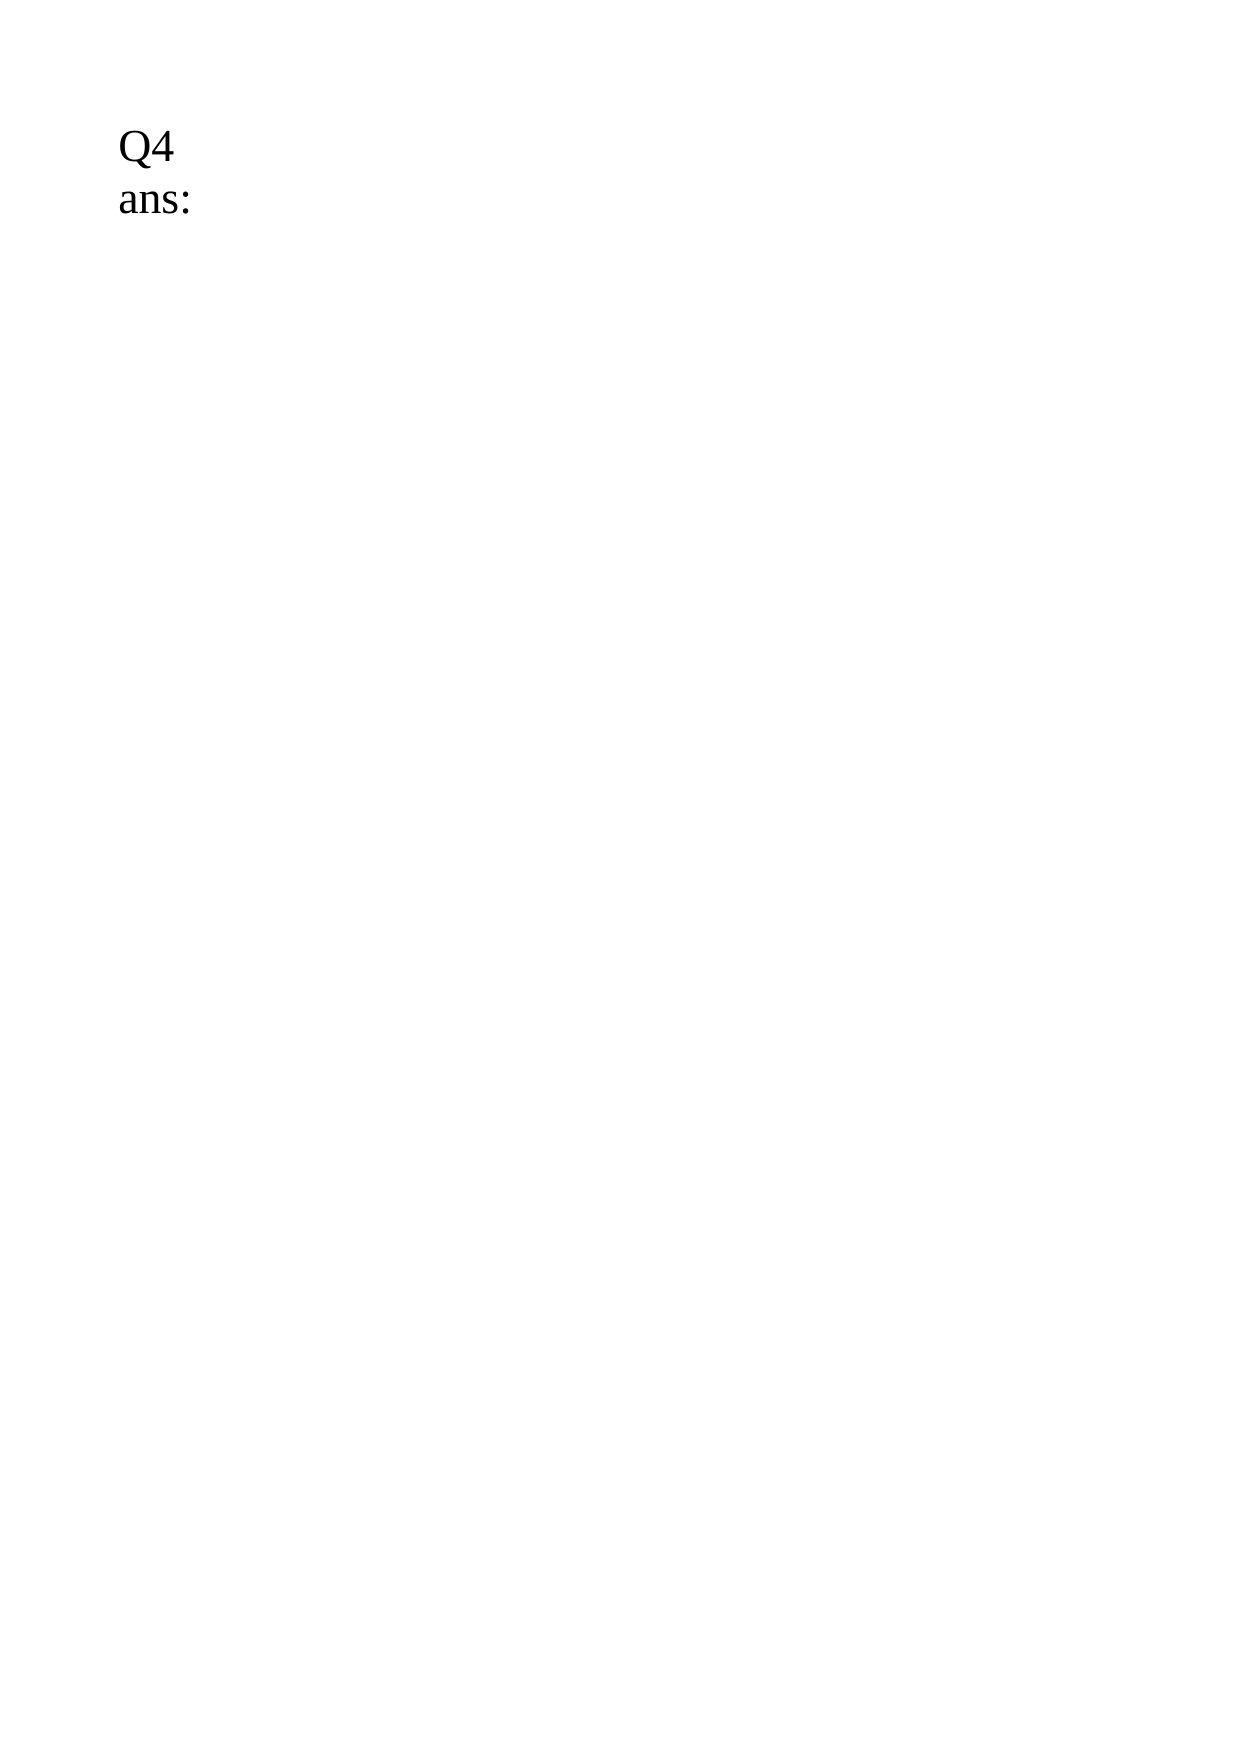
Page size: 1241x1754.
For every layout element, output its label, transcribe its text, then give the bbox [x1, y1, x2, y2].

text Q4 [118, 118, 1122, 171]
text ans: [118, 171, 1122, 223]
